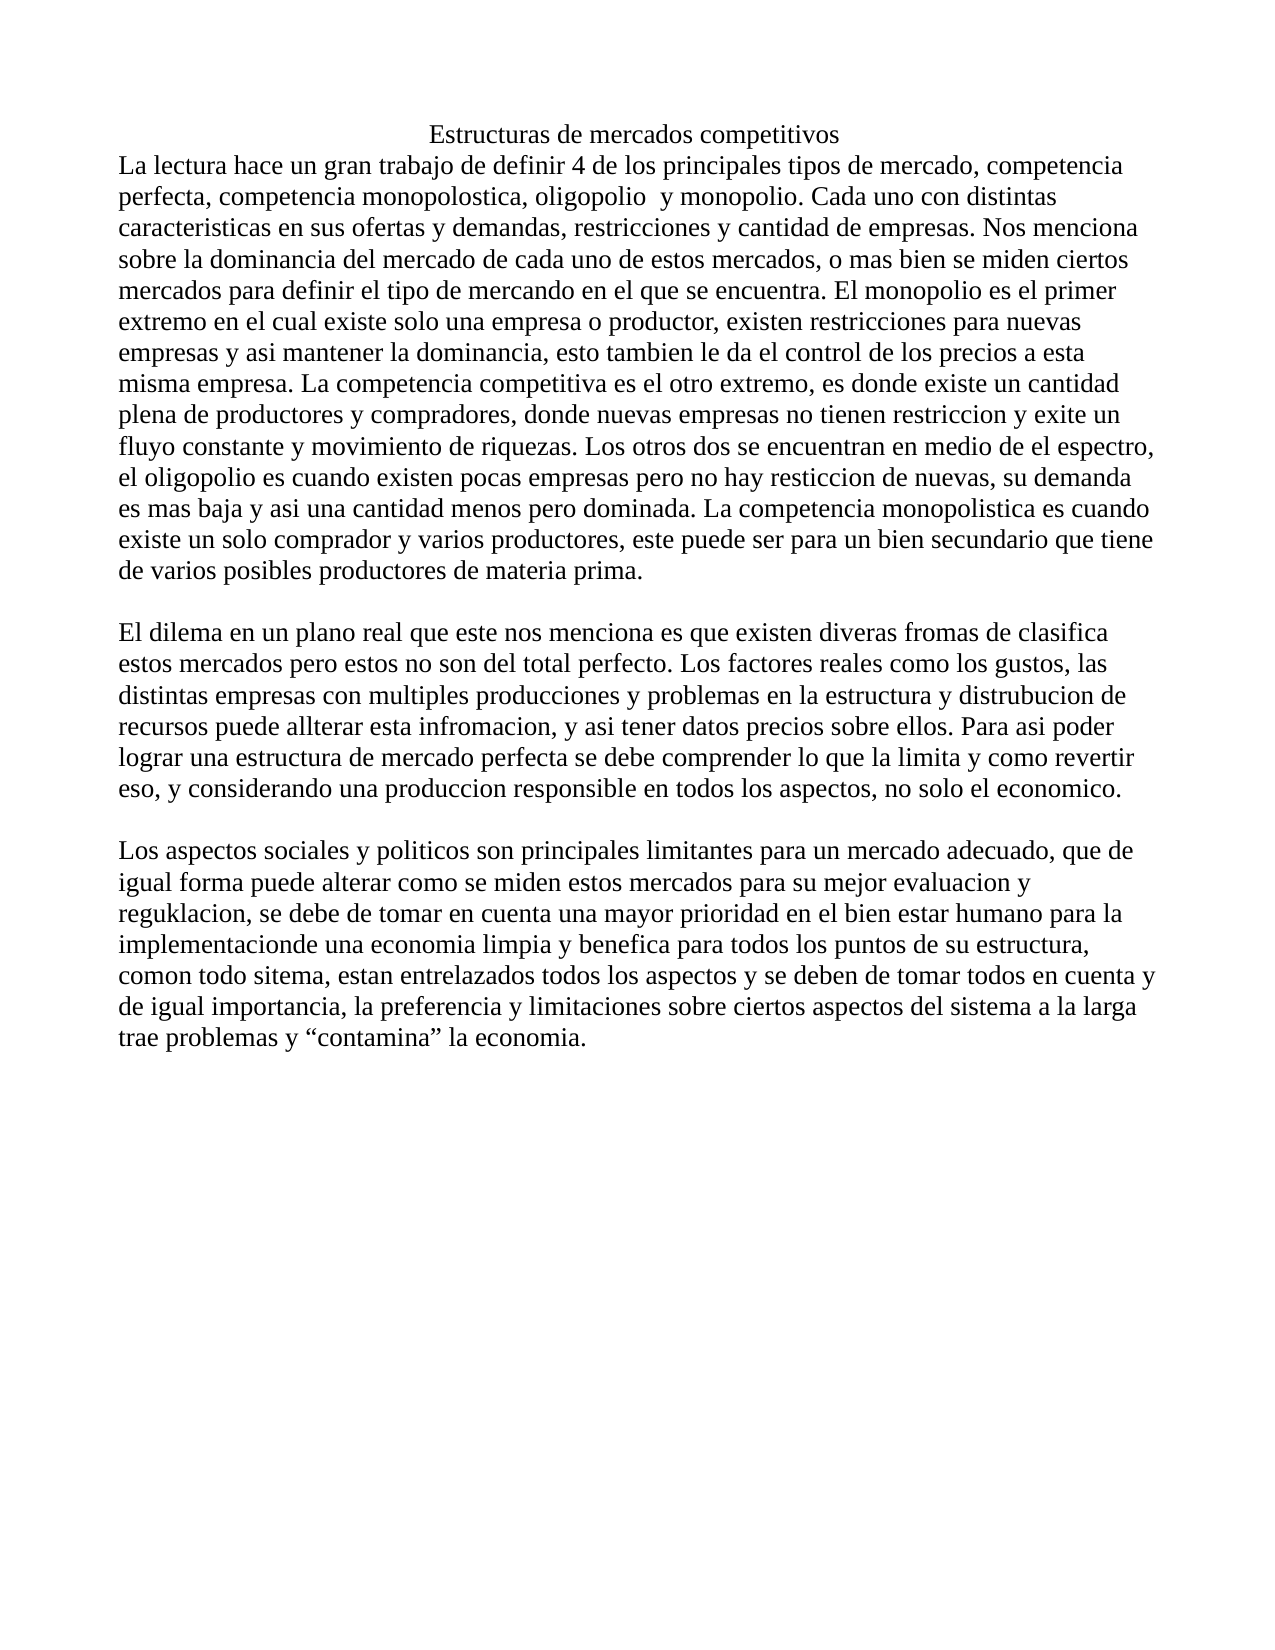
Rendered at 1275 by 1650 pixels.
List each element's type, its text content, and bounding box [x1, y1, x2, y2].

text Estructuras de mercados competitivos [118, 118, 1157, 149]
text El dilema en un plano real que este nos menciona es que existen diveras fromas de clasifica estos mercados pero estos no son del total perfecto. Los factores reales como los gustos, las distintas empresas con multiples producciones y problemas en la estructura y distrubucion de recursos puede allterar esta infromacion, y asi tener datos precios sobre ellos. Para asi poder lograr una estructura de mercado perfecta se debe comprender lo que la limita y como revertir eso, y considerando una produccion responsible en todos los aspectos, no solo el economico. [118, 616, 1157, 803]
text Los aspectos sociales y politicos son principales limitantes para un mercado adecuado, que de igual forma puede alterar como se miden estos mercados para su mejor evaluacion y reguklacion, se debe de tomar en cuenta una mayor prioridad en el bien estar humano para la implementacionde una economia limpia y benefica para todos los puntos de su estructura, comon todo sitema, estan entrelazados todos los aspectos y se deben de tomar todos en cuenta y de igual importancia, la preferencia y limitaciones sobre ciertos aspectos del sistema a la larga trae problemas y “contamina” la economia. [118, 834, 1157, 1052]
text La lectura hace un gran trabajo de definir 4 de los principales tipos de mercado, competencia perfecta, competencia monopolostica, oligopolio y monopolio. Cada uno con distintas caracteristicas en sus ofertas y demandas, restricciones y cantidad de empresas. Nos menciona sobre la dominancia del mercado de cada uno de estos mercados, o mas bien se miden ciertos mercados para definir el tipo de mercando en el que se encuentra. El monopolio es el primer extremo en el cual existe solo una empresa o productor, existen restricciones para nuevas empresas y asi mantener la dominancia, esto tambien le da el control de los precios a esta misma empresa. La competencia competitiva es el otro extremo, es donde existe un cantidad plena de productores y compradores, donde nuevas empresas no tienen restriccion y exite un fluyo constante y movimiento de riquezas. Los otros dos se encuentran en medio de el espectro, el oligopolio es cuando existen pocas empresas pero no hay resticcion de nuevas, su demanda es mas baja y asi una cantidad menos pero dominada. La competencia monopolistica es cuando existe un solo comprador y varios productores, este puede ser para un bien secundario que tiene de varios posibles productores de materia prima. [118, 149, 1157, 585]
